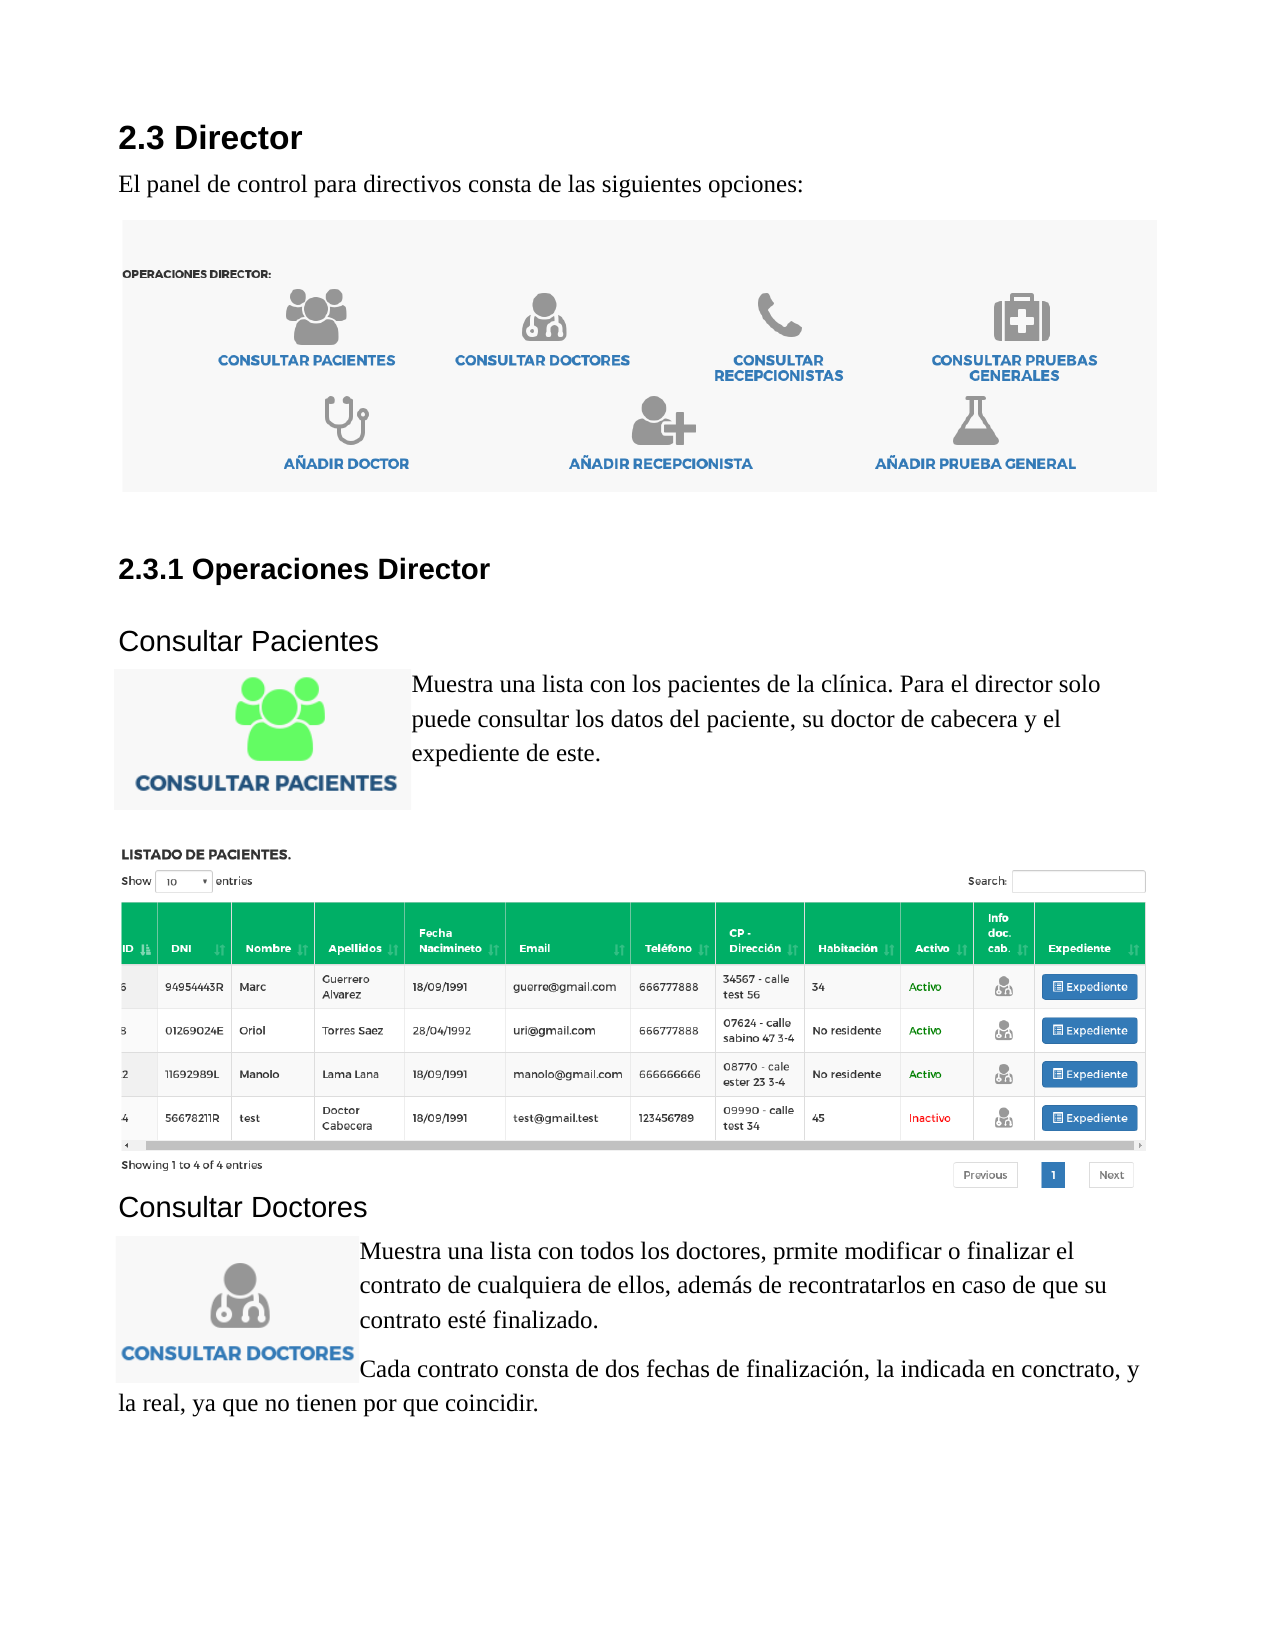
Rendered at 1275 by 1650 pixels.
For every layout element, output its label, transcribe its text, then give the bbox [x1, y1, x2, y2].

picture [118, 218, 1157, 492]
subtitle Consultar Pacientes [118, 623, 1157, 657]
subtitle 2.3.1 Operaciones Director [118, 552, 1157, 586]
subtitle 2.3 Director [118, 118, 1157, 157]
text Cada contrato consta de dos fechas de finalización, la indicada en conctrato, y la real, ya que no tienen por que coincidir. [118, 1354, 1157, 1417]
text Muestra una lista con todos los doctores, prmite modificar o finalizar el contrato de cualquiera de ellos, además de recontratarlos en caso de que su contrato esté finalizado. [360, 1236, 1157, 1334]
text Muestra una lista con los pacientes de la clínica. Para el director solo puede consultar los datos del paciente, su doctor de cabecera y el expediente de este. [412, 669, 1157, 767]
picture [118, 836, 1157, 1190]
picture [115, 1236, 360, 1383]
text El panel de control para directivos consta de las siguientes opciones: [118, 169, 1157, 198]
picture [114, 669, 412, 810]
subtitle Consultar Doctores [118, 1190, 1157, 1223]
